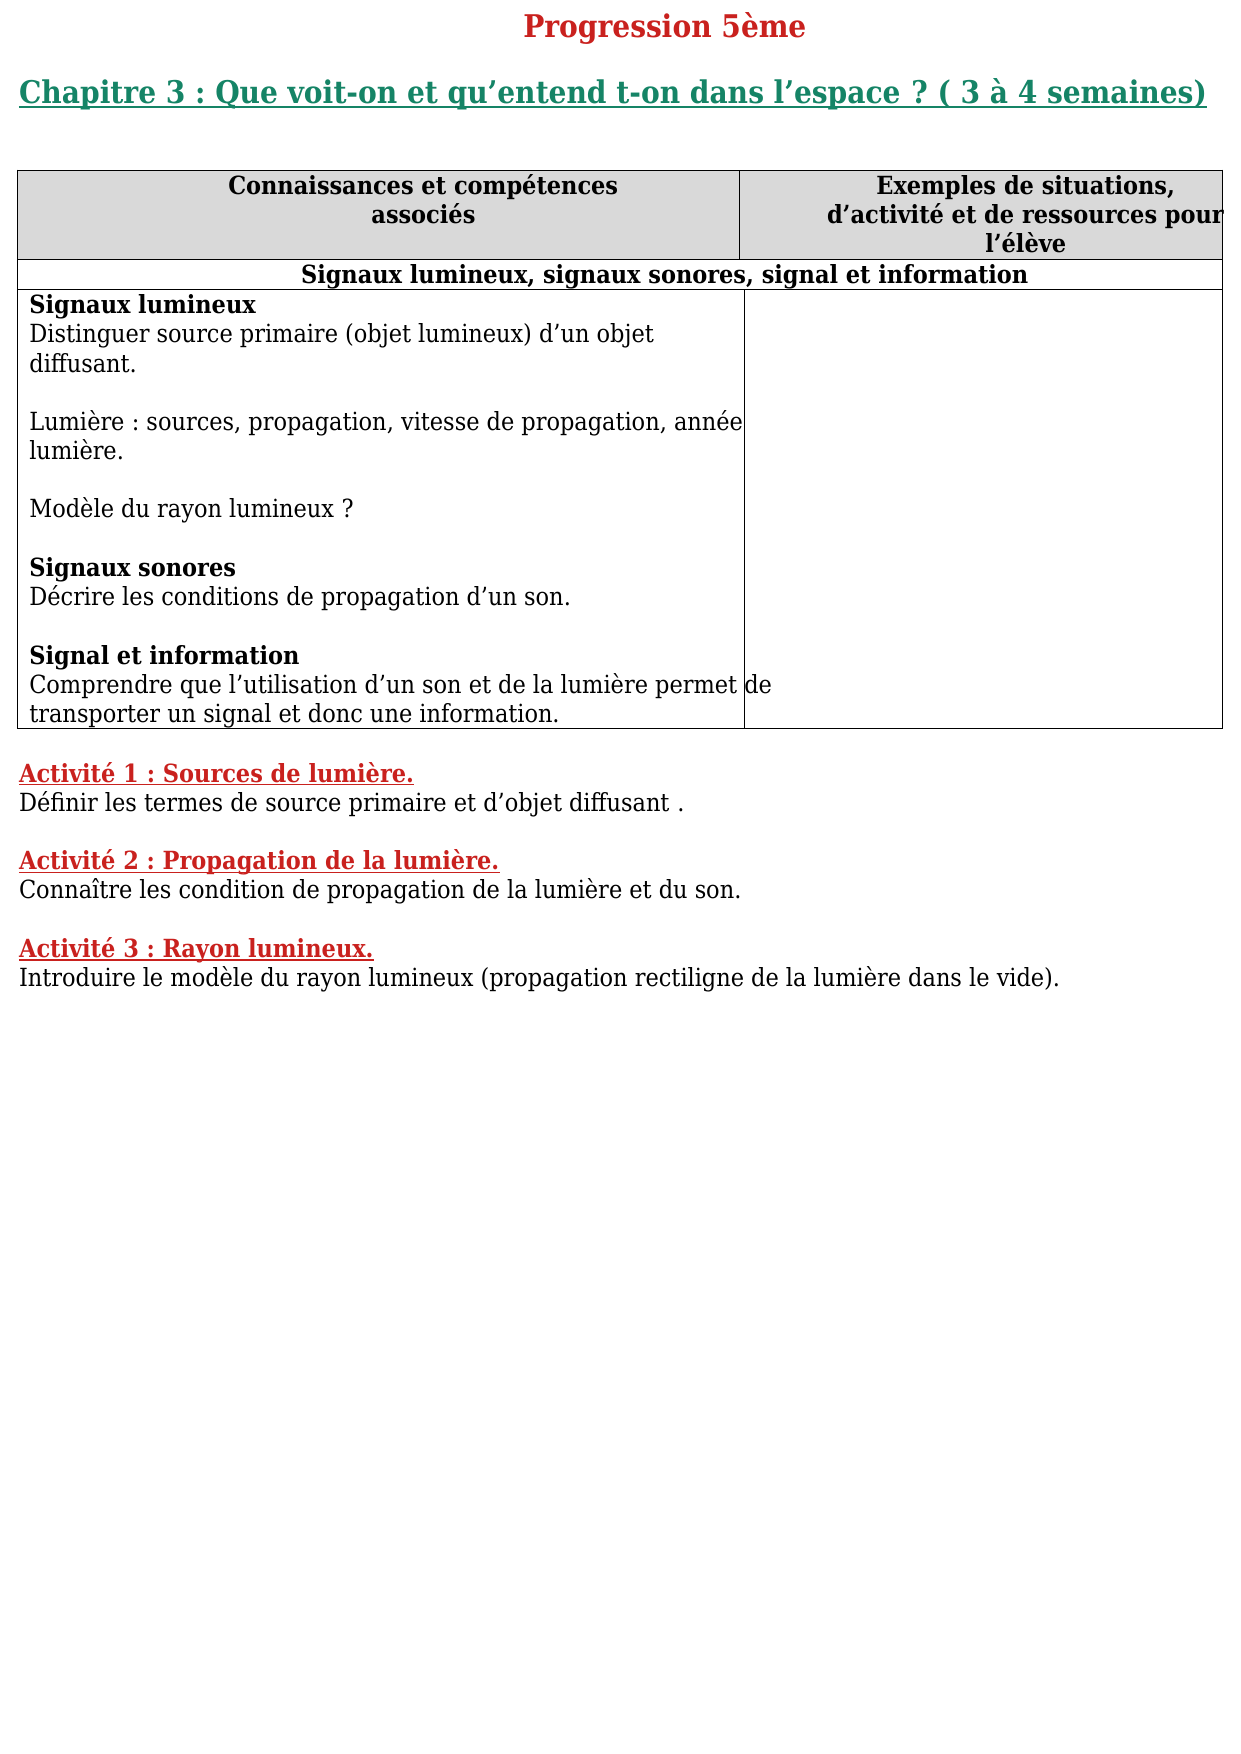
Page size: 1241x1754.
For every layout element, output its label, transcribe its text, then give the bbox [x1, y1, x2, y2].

table_cell Signaux lumineux Distinguer source primaire (objet lumineux) d’un objet diffusant. Lumière : sources, propagation, vitesse de propagation, année lumière. Modèle du rayon lumineux ? Signaux sonores Décrire les conditions de propagation d’un son. Signal et information Comprendre que l’utilisation d’un son et de la lumière permet de transporter un signal et donc une information. [18, 290, 744, 728]
table_header Connaissances et compétences associés [18, 171, 739, 259]
text Introduire le modèle du rayon lumineux (propagation rectiligne de la lumière dans le vide). [19, 963, 1240, 992]
text Activité 3 : Rayon lumineux. [19, 934, 1240, 963]
table_cell [745, 290, 1222, 728]
text Chapitre 3 : Que voit-on et qu’entend t-on dans l’espace ? ( 3 à 4 semaines) [19, 74, 1240, 111]
text Connaître les condition de propagation de la lumière et du son. [19, 876, 1240, 905]
table_header Exemples de situations, d’activité et de ressources pour l’élève [740, 171, 1222, 259]
text Activité 1 : Sources de lumière. [19, 758, 1240, 788]
table_cell Signaux lumineux, signaux sonores, signal et information [18, 260, 1222, 289]
text Définir les termes de source primaire et d’objet diffusant . [19, 788, 1240, 817]
text Activité 2 : Propagation de la lumière. [19, 846, 1240, 876]
